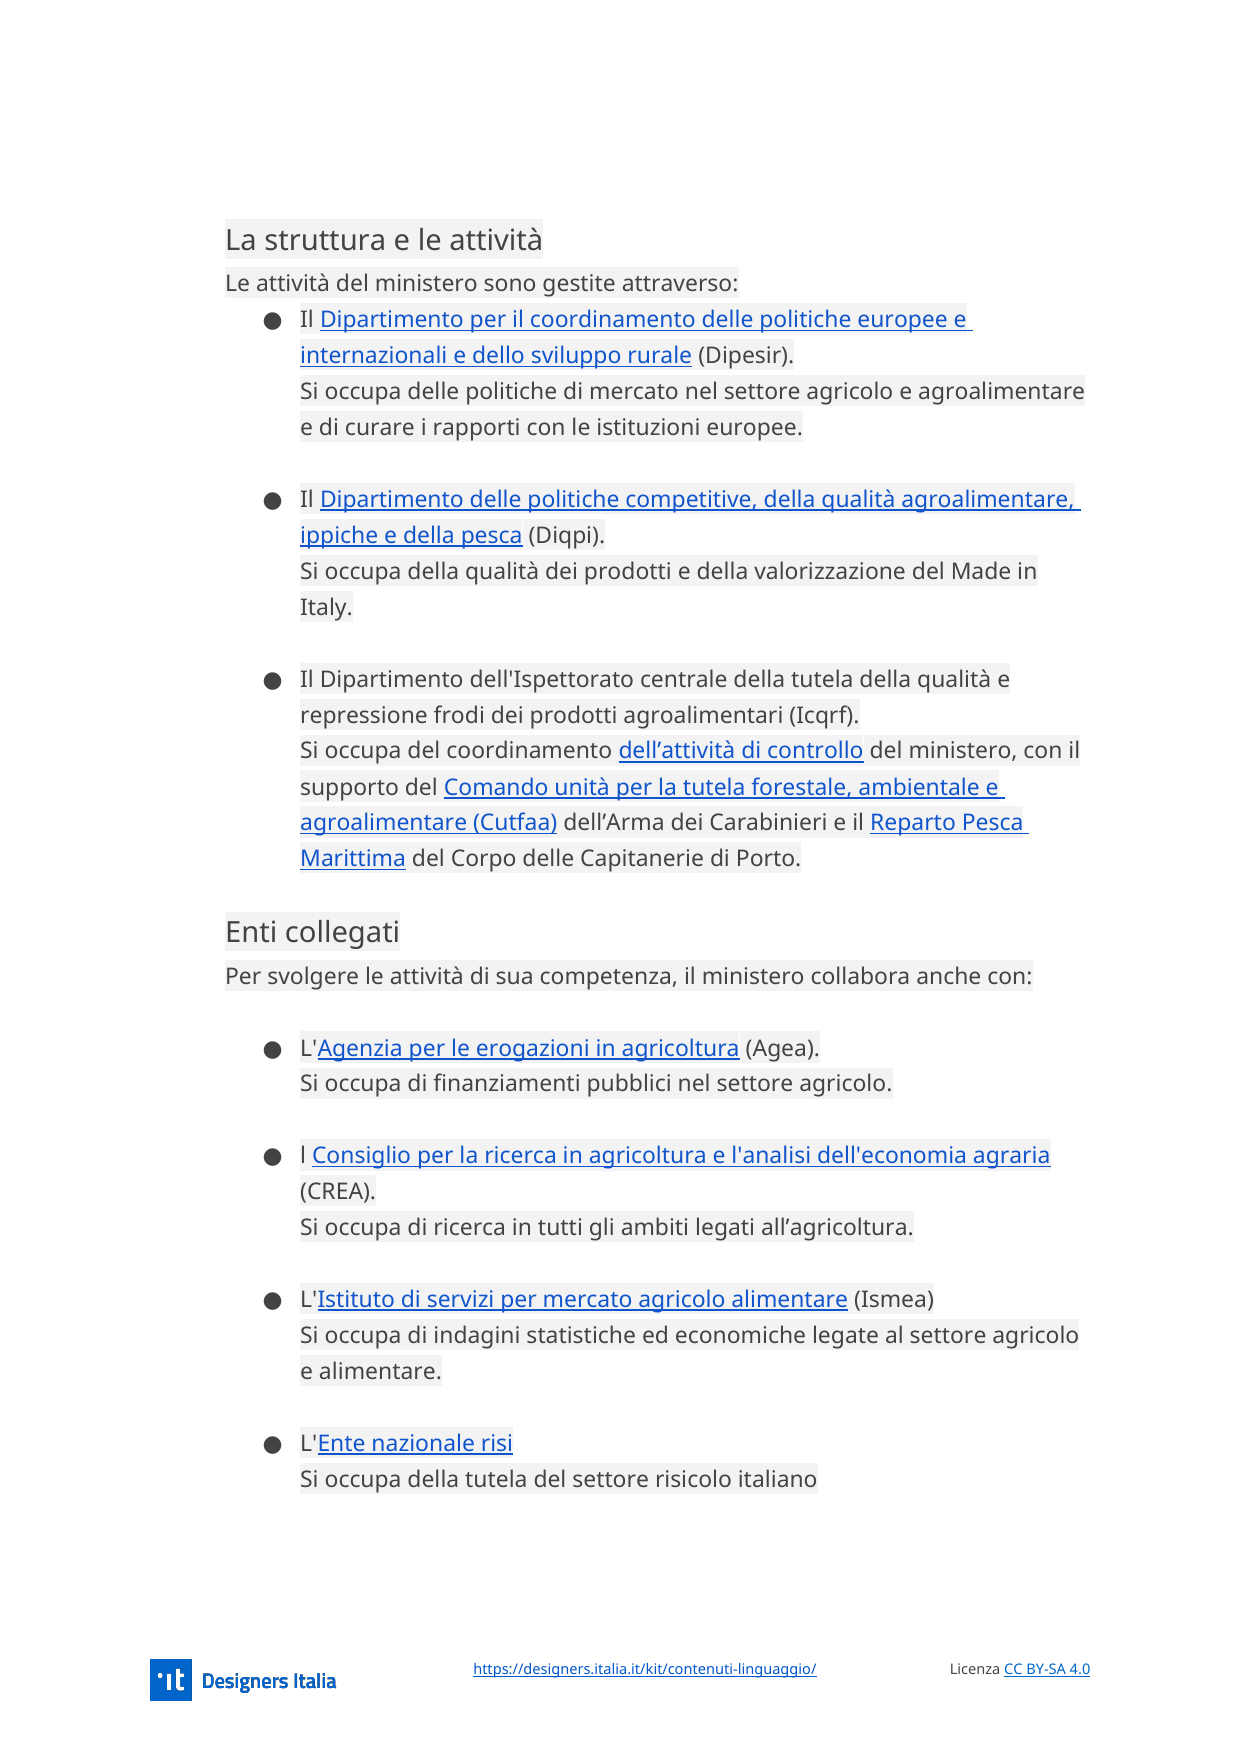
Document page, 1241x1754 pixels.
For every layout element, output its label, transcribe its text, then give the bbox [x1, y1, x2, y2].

text Per svolgere le attività di sua competenza, il ministero collabora anche con: [225, 959, 1090, 991]
list l Consiglio per la ricerca in agricoltura e l'analisi dell'economia agraria (CREA). [262, 1139, 1090, 1206]
list Il Dipartimento delle politiche competitive, della qualità agroalimentare, ippiche e della pesca (Diqpi). Si occupa della qualità dei prodotti e della valorizzazione del Made in Italy. [262, 483, 1090, 622]
list Il Dipartimento per il coordinamento delle politiche europee e internazionali e dello sviluppo rurale (Dipesir). Si occupa delle politiche di mercato nel settore agricolo e agroalimentare e di curare i rapporti con le istituzioni europee. [262, 303, 1090, 442]
text Si occupa del coordinamento dell’attività di controllo del ministero, con il supporto del Comando unità per la tutela forestale, ambientale e agroalimentare (Cutfaa) dell’Arma dei Carabinieri e il Reparto Pesca Marittima del Corpo delle Capitanerie di Porto. [300, 734, 1090, 873]
text Si occupa di ricerca in tutti gli ambiti legati all’agricoltura. [225, 1211, 1090, 1278]
subtitle Enti collegati [225, 912, 1090, 951]
text Le attività del ministero sono gestite attraverso: [225, 267, 1090, 298]
subtitle La struttura e le attività [225, 219, 1090, 259]
list L'Ente nazionale risi Si occupa della tutela del settore risicolo italiano [262, 1427, 1090, 1494]
list L'Agenzia per le erogazioni in agricoltura (Agea). [262, 1031, 1090, 1063]
text Si occupa di finanziamenti pubblici nel settore agricolo. [225, 1067, 1090, 1134]
picture [150, 1659, 347, 1701]
list Il Dipartimento dell'Ispettorato centrale della tutela della qualità e repressione frodi dei prodotti agroalimentari (Icqrf). [262, 663, 1090, 730]
list L'Istituto di servizi per mercato agricolo alimentare (Ismea) Si occupa di indagini statistiche ed economiche legate al settore agricolo e alimentare. [262, 1283, 1090, 1422]
